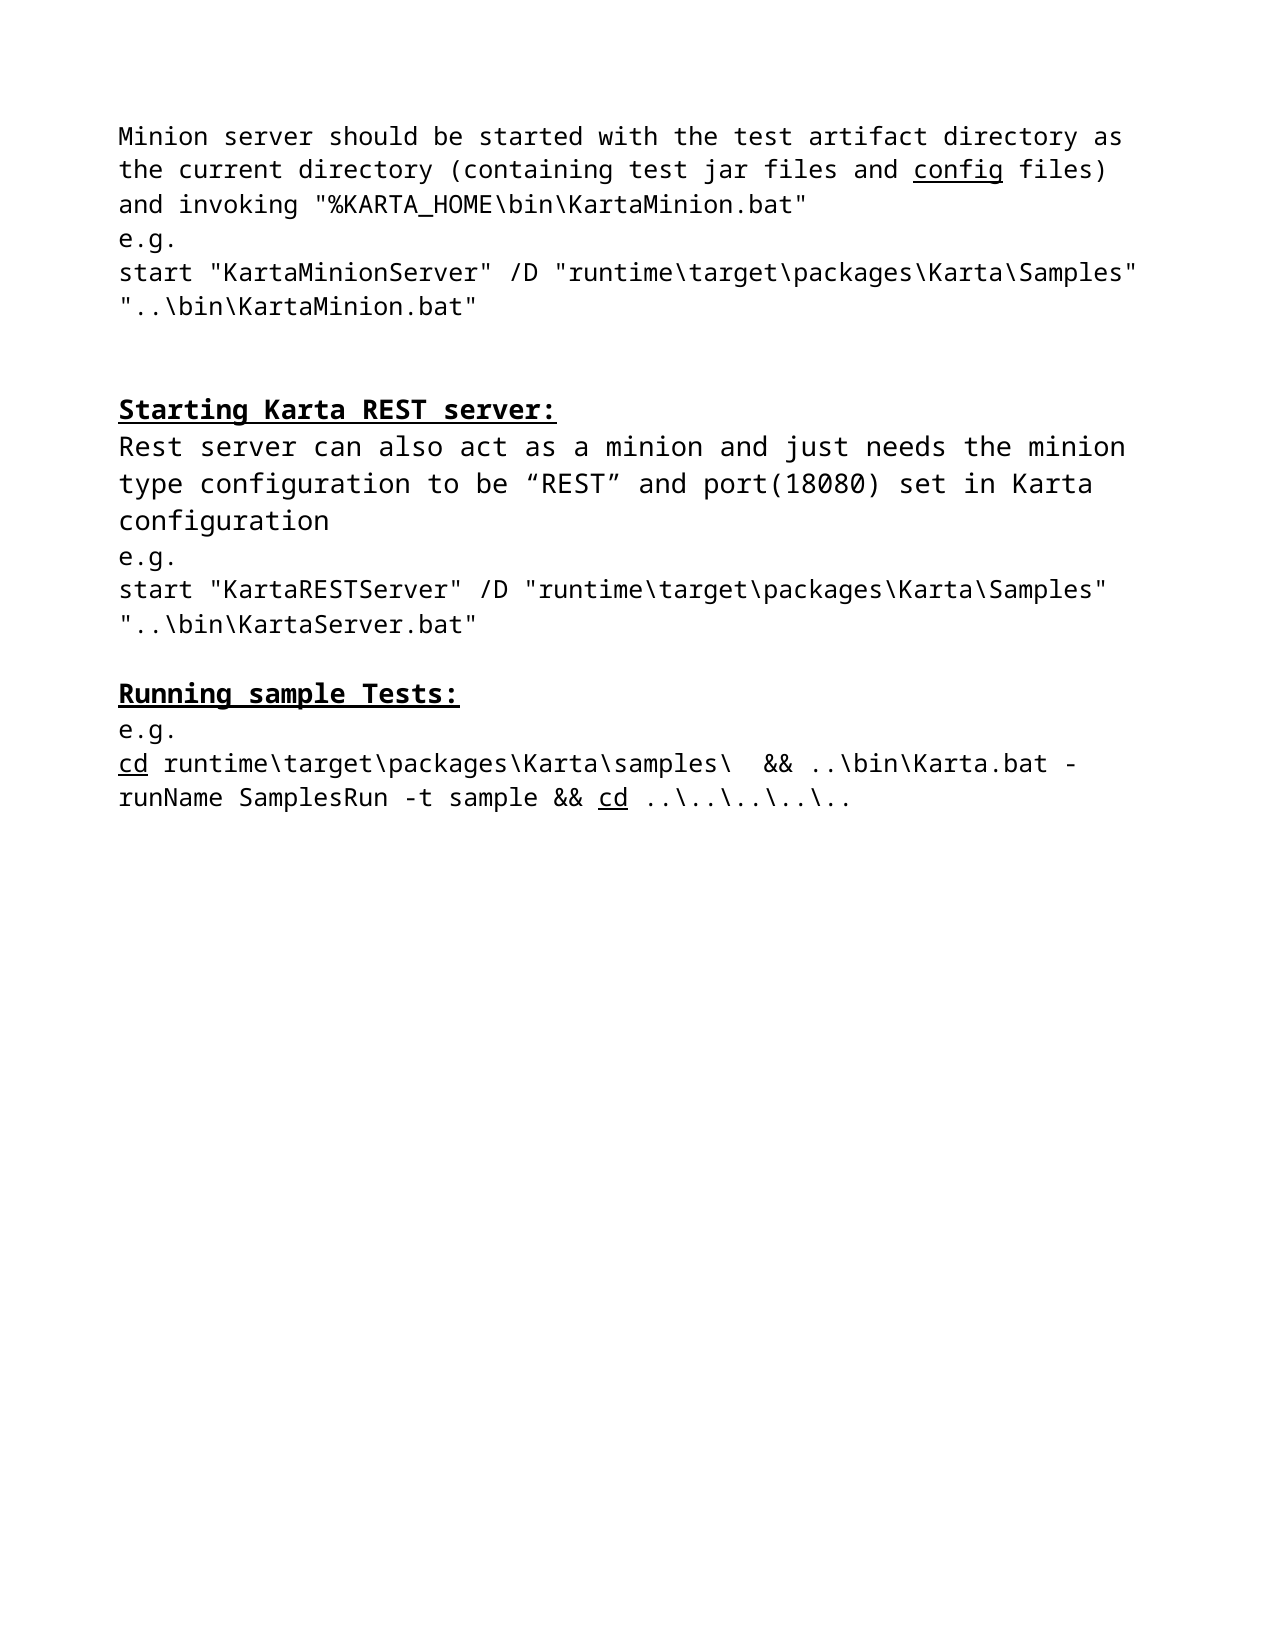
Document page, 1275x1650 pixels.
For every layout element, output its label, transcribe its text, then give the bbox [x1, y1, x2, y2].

text start "KartaRESTServer" /D "runtime\target\packages\Karta\Samples" "..\bin\KartaServer.bat" [118, 572, 1157, 640]
text cd runtime\target\packages\Karta\samples\ && ..\bin\Karta.bat -runName SamplesRun -t sample && cd ..\..\..\..\.. [118, 745, 1157, 813]
text Running sample Tests: [118, 674, 1157, 711]
text e.g. [118, 220, 1157, 254]
text start "KartaMinionServer" /D "runtime\target\packages\Karta\Samples" "..\bin\KartaMinion.bat" [118, 254, 1157, 322]
text Starting Karta REST server: [118, 391, 1157, 427]
text Minion server should be started with the test artifact directory as the current directory (containing test jar files and config files) [118, 118, 1157, 186]
text and invoking "%KARTA_HOME\bin\KartaMinion.bat" [118, 186, 1157, 220]
text e.g. [118, 538, 1157, 572]
text e.g. [118, 711, 1157, 745]
text Rest server can also act as a minion and just needs the minion type configuration to be “REST” and port(18080) set in Karta configuration [118, 427, 1157, 538]
